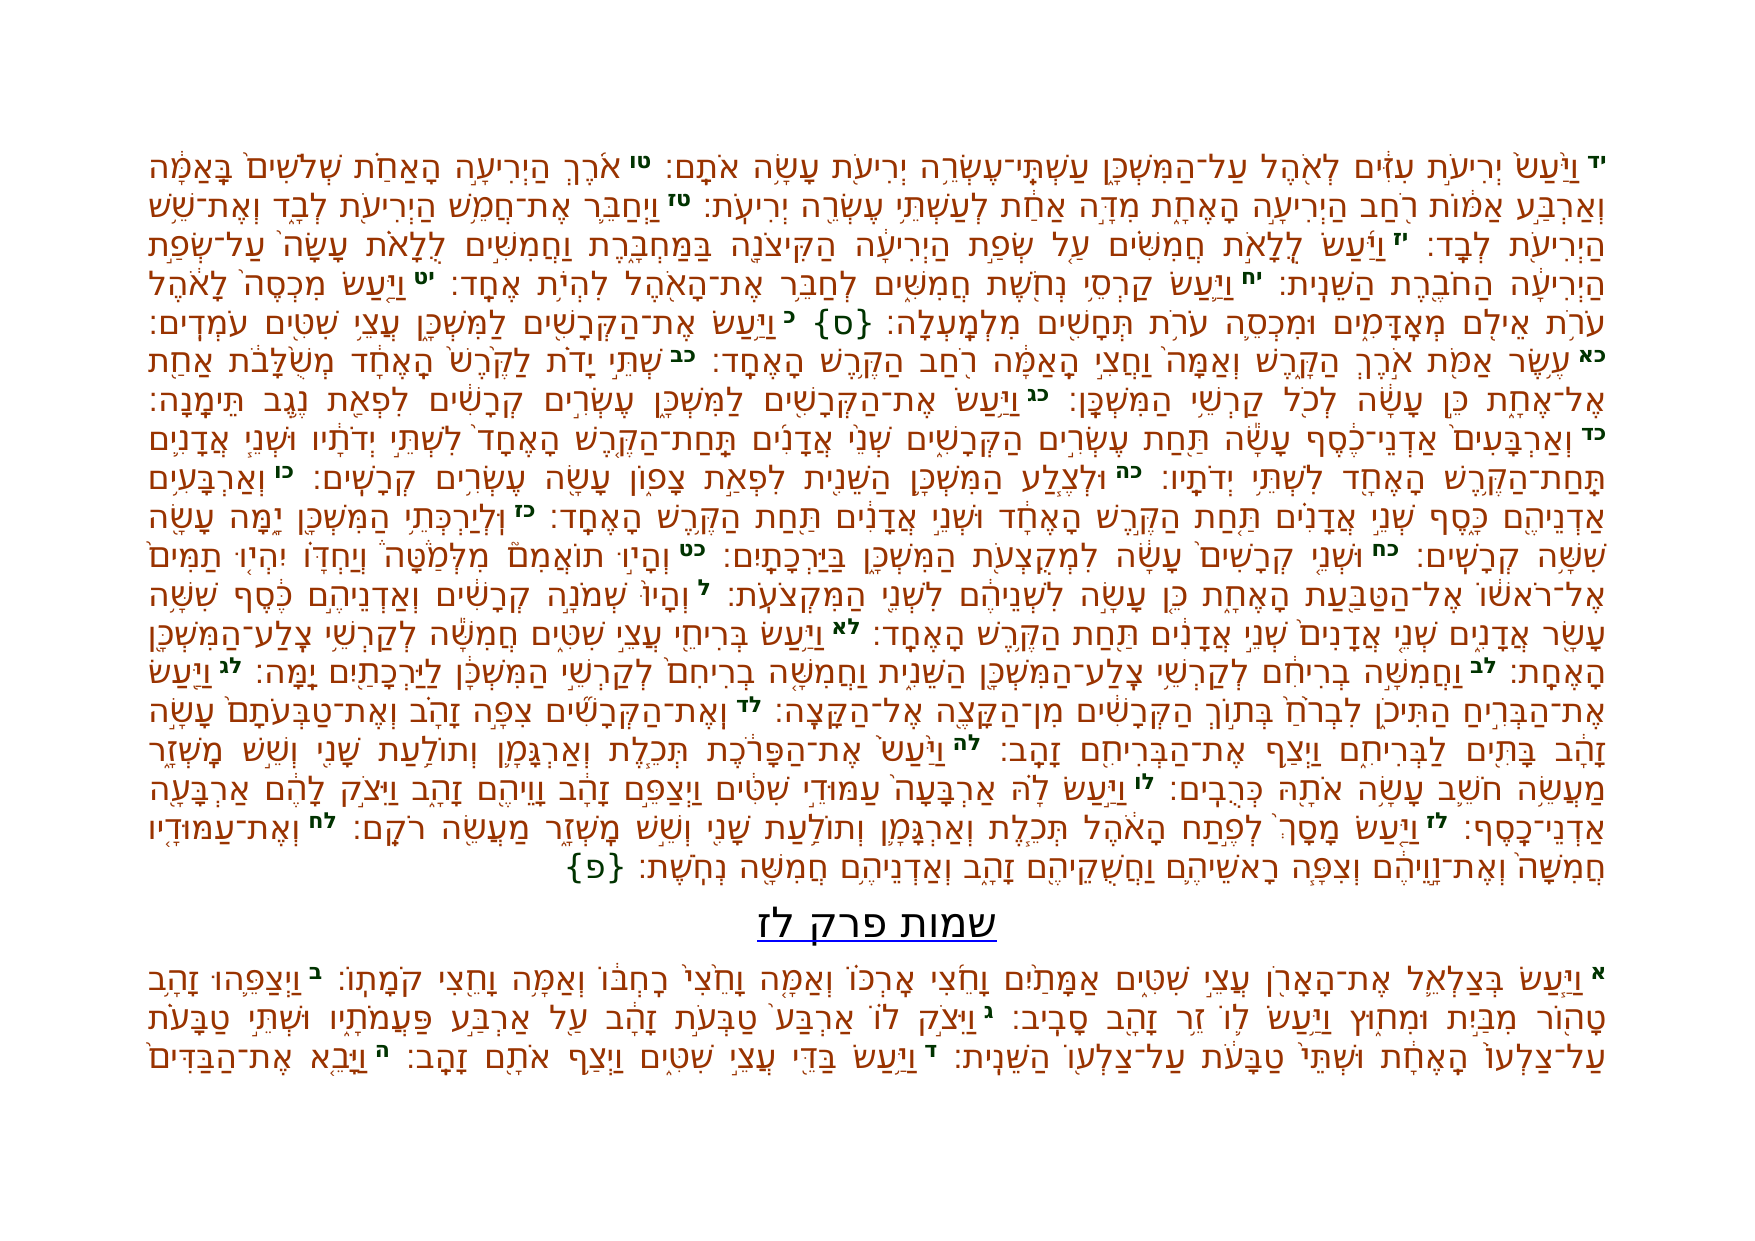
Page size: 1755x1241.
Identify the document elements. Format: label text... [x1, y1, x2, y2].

text שמות פרק לז [148, 898, 1606, 947]
text יד וַיַּ֙עַשׂ֙ יְרִיעֹ֣ת עִזִּ֔ים לְאֹ֖הֶל עַל־הַמִּשְׁכָּ֑ן עַשְׁתֵּֽי־עֶשְׂרֵ֥ה יְרִיעֹ֖ת עָשָׂ֥ה אֹתָֽם׃ טו אֹ֜רֶךְ הַיְרִיעָ֣ה הָאַחַ֗ת שְׁלֹשִׁים֙ בָּֽאַמָּ֔ה וְאַרְבַּ֣ע אַמּ֔וֹת רֹ֖חַב הַיְרִיעָ֣ה הָאֶחָ֑ת מִדָּ֣ה אַחַ֔ת לְעַשְׁתֵּ֥י עֶשְׂרֵ֖ה יְרִיעֹֽת׃ טז וַיְחַבֵּ֛ר אֶת־חֲמֵ֥שׁ הַיְרִיעֹ֖ת לְבָ֑ד וְאֶת־שֵׁ֥שׁ הַיְרִיעֹ֖ת לְבָֽד׃ יז וַיַּ֜עַשׂ לֻֽלָאֹ֣ת חֲמִשִּׁ֗ים עַ֚ל שְׂפַ֣ת הַיְרִיעָ֔ה הַקִּיצֹנָ֖ה בַּמַּחְבָּ֑רֶת וַחֲמִשִּׁ֣ים לֻלָאֹ֗ת עָשָׂה֙ עַל־שְׂפַ֣ת הַיְרִיעָ֔ה הַחֹבֶ֖רֶת הַשֵּׁנִֽית׃ יח וַיַּ֛עַשׂ קַרְסֵ֥י נְחֹ֖שֶׁת חֲמִשִּׁ֑ים לְחַבֵּ֥ר אֶת־הָאֹ֖הֶל לִהְיֹ֥ת אֶחָֽד׃ יט וַיַּ֤עַשׂ מִכְסֶה֙ לָאֹ֔הֶל עֹרֹ֥ת אֵילִ֖ם מְאׇדָּמִ֑ים וּמִכְסֵ֛ה עֹרֹ֥ת תְּחָשִׁ֖ים מִלְמָֽעְלָה׃ {ס} כ וַיַּ֥עַשׂ אֶת־הַקְּרָשִׁ֖ים לַמִּשְׁכָּ֑ן עֲצֵ֥י שִׁטִּ֖ים עֹמְדִֽים׃ כא עֶ֥שֶׂר אַמֹּ֖ת אֹ֣רֶךְ הַקָּ֑רֶשׁ וְאַמָּה֙ וַחֲצִ֣י הָֽאַמָּ֔ה רֹ֖חַב הַקֶּ֥רֶשׁ הָאֶחָֽד׃ כב שְׁתֵּ֣י יָדֹ֗ת לַקֶּ֙רֶשׁ֙ הָֽאֶחָ֔ד מְשֻׁ֨לָּבֹ֔ת אַחַ֖ת אֶל־אֶחָ֑ת כֵּ֣ן עָשָׂ֔ה לְכֹ֖ל קַרְשֵׁ֥י הַמִּשְׁכָּֽן׃ כג וַיַּ֥עַשׂ אֶת־הַקְּרָשִׁ֖ים לַמִּשְׁכָּ֑ן עֶשְׂרִ֣ים קְרָשִׁ֔ים לִפְאַ֖ת נֶ֥גֶב תֵּימָֽנָה׃ כד וְאַרְבָּעִים֙ אַדְנֵי־כֶ֔סֶף עָשָׂ֕ה תַּ֖חַת עֶשְׂרִ֣ים הַקְּרָשִׁ֑ים שְׁנֵ֨י אֲדָנִ֜ים תַּֽחַת־הַקֶּ֤רֶשׁ הָאֶחָד֙ לִשְׁתֵּ֣י יְדֹתָ֔יו וּשְׁנֵ֧י אֲדָנִ֛ים תַּֽחַת־הַקֶּ֥רֶשׁ הָאֶחָ֖ד לִשְׁתֵּ֥י יְדֹתָֽיו׃ כה וּלְצֶ֧לַע הַמִּשְׁכָּ֛ן הַשֵּׁנִ֖ית לִפְאַ֣ת צָפ֑וֹן עָשָׂ֖ה עֶשְׂרִ֥ים קְרָשִֽׁים׃ כו וְאַרְבָּעִ֥ים אַדְנֵיהֶ֖ם כָּ֑סֶף שְׁנֵ֣י אֲדָנִ֗ים תַּ֚חַת הַקֶּ֣רֶשׁ הָאֶחָ֔ד וּשְׁנֵ֣י אֲדָנִ֔ים תַּ֖חַת הַקֶּ֥רֶשׁ הָאֶחָֽד׃ כז וּֽלְיַרְכְּתֵ֥י הַמִּשְׁכָּ֖ן יָ֑מָּה עָשָׂ֖ה שִׁשָּׁ֥ה קְרָשִֽׁים׃ כח וּשְׁנֵ֤י קְרָשִׁים֙ עָשָׂ֔ה לִמְקֻצְעֹ֖ת הַמִּשְׁכָּ֑ן בַּיַּרְכָתָֽיִם׃ כט וְהָי֣וּ תוֹאֲמִם֮ מִלְּמַ֒טָּה֒ וְיַחְדָּ֗ו יִהְי֤וּ תַמִּים֙ אֶל־רֹאשׁ֔וֹ אֶל־הַטַּבַּ֖עַת הָאֶחָ֑ת כֵּ֚ן עָשָׂ֣ה לִשְׁנֵיהֶ֔ם לִשְׁנֵ֖י הַמִּקְצֹעֹֽת׃ ל וְהָיוּ֙ שְׁמֹנָ֣ה קְרָשִׁ֔ים וְאַדְנֵיהֶ֣ם כֶּ֔סֶף שִׁשָּׁ֥ה עָשָׂ֖ר אֲדָנִ֑ים שְׁנֵ֤י אֲדָנִים֙ שְׁנֵ֣י אֲדָנִ֔ים תַּ֖חַת הַקֶּ֥רֶשׁ הָאֶחָֽד׃ לא וַיַּ֥עַשׂ בְּרִיחֵ֖י עֲצֵ֣י שִׁטִּ֑ים חֲמִשָּׁ֕ה לְקַרְשֵׁ֥י צֶֽלַע־הַמִּשְׁכָּ֖ן הָאֶחָֽת׃ לב וַחֲמִשָּׁ֣ה בְרִיחִ֔ם לְקַרְשֵׁ֥י צֶֽלַע־הַמִּשְׁכָּ֖ן הַשֵּׁנִ֑ית וַחֲמִשָּׁ֤ה בְרִיחִם֙ לְקַרְשֵׁ֣י הַמִּשְׁכָּ֔ן לַיַּרְכָתַ֖יִם יָֽמָּה׃ לג וַיַּ֖עַשׂ אֶת־הַבְּרִ֣יחַ הַתִּיכֹ֑ן לִבְרֹ֙חַ֙ בְּת֣וֹךְ הַקְּרָשִׁ֔ים מִן־הַקָּצֶ֖ה אֶל־הַקָּצֶֽה׃ לד וְֽאֶת־הַקְּרָשִׁ֞ים צִפָּ֣ה זָהָ֗ב וְאֶת־טַבְּעֹתָם֙ עָשָׂ֣ה זָהָ֔ב בָּתִּ֖ים לַבְּרִיחִ֑ם וַיְצַ֥ף אֶת־הַבְּרִיחִ֖ם זָהָֽב׃ לה וַיַּ֙עַשׂ֙ אֶת־הַפָּרֹ֔כֶת תְּכֵ֧לֶת וְאַרְגָּמָ֛ן וְתוֹלַ֥עַת שָׁנִ֖י וְשֵׁ֣שׁ מׇשְׁזָ֑ר מַעֲשֵׂ֥ה חֹשֵׁ֛ב עָשָׂ֥ה אֹתָ֖הּ כְּרֻבִֽים׃ לו וַיַּ֣עַשׂ לָ֗הּ אַרְבָּעָה֙ עַמּוּדֵ֣י שִׁטִּ֔ים וַיְצַפֵּ֣ם זָהָ֔ב וָוֵיהֶ֖ם זָהָ֑ב וַיִּצֹ֣ק לָהֶ֔ם אַרְבָּעָ֖ה אַדְנֵי־כָֽסֶף׃ לז וַיַּ֤עַשׂ מָסָךְ֙ לְפֶ֣תַח הָאֹ֔הֶל תְּכֵ֧לֶת וְאַרְגָּמָ֛ן וְתוֹלַ֥עַת שָׁנִ֖י וְשֵׁ֣שׁ מׇשְׁזָ֑ר מַעֲשֵׂ֖ה רֹקֵֽם׃ לח וְאֶת־עַמּוּדָ֤יו חֲמִשָּׁה֙ וְאֶת־וָ֣וֵיהֶ֔ם וְצִפָּ֧ה רָאשֵׁיהֶ֛ם וַחֲשֻׁקֵיהֶ֖ם זָהָ֑ב וְאַדְנֵיהֶ֥ם חֲמִשָּׁ֖ה נְחֹֽשֶׁת׃ {פ} [148, 148, 1606, 886]
text א וַיַּ֧עַשׂ בְּצַלְאֵ֛ל אֶת־הָאָרֹ֖ן עֲצֵ֣י שִׁטִּ֑ים אַמָּתַ֨יִם וָחֵ֜צִי אׇרְכּ֗וֹ וְאַמָּ֤ה וָחֵ֙צִי֙ רׇחְבּ֔וֹ וְאַמָּ֥ה וָחֵ֖צִי קֹמָתֽוֹ׃ ב וַיְצַפֵּ֛הוּ זָהָ֥ב טָה֖וֹר מִבַּ֣יִת וּמִח֑וּץ וַיַּ֥עַשׂ ל֛וֹ זֵ֥ר זָהָ֖ב סָבִֽיב׃ ג וַיִּצֹ֣ק ל֗וֹ אַרְבַּע֙ טַבְּעֹ֣ת זָהָ֔ב עַ֖ל אַרְבַּ֣ע פַּעֲמֹתָ֑יו וּשְׁתֵּ֣י טַבָּעֹ֗ת עַל־צַלְעוֹ֙ הָֽאֶחָ֔ת וּשְׁתֵּי֙ טַבָּעֹ֔ת עַל־צַלְע֖וֹ הַשֵּׁנִֽית׃ ד וַיַּ֥עַשׂ בַּדֵּ֖י עֲצֵ֣י שִׁטִּ֑ים וַיְצַ֥ף אֹתָ֖ם זָהָֽב׃ ה וַיָּבֵ֤א אֶת־הַבַּדִּים֙ [148, 959, 1606, 1076]
